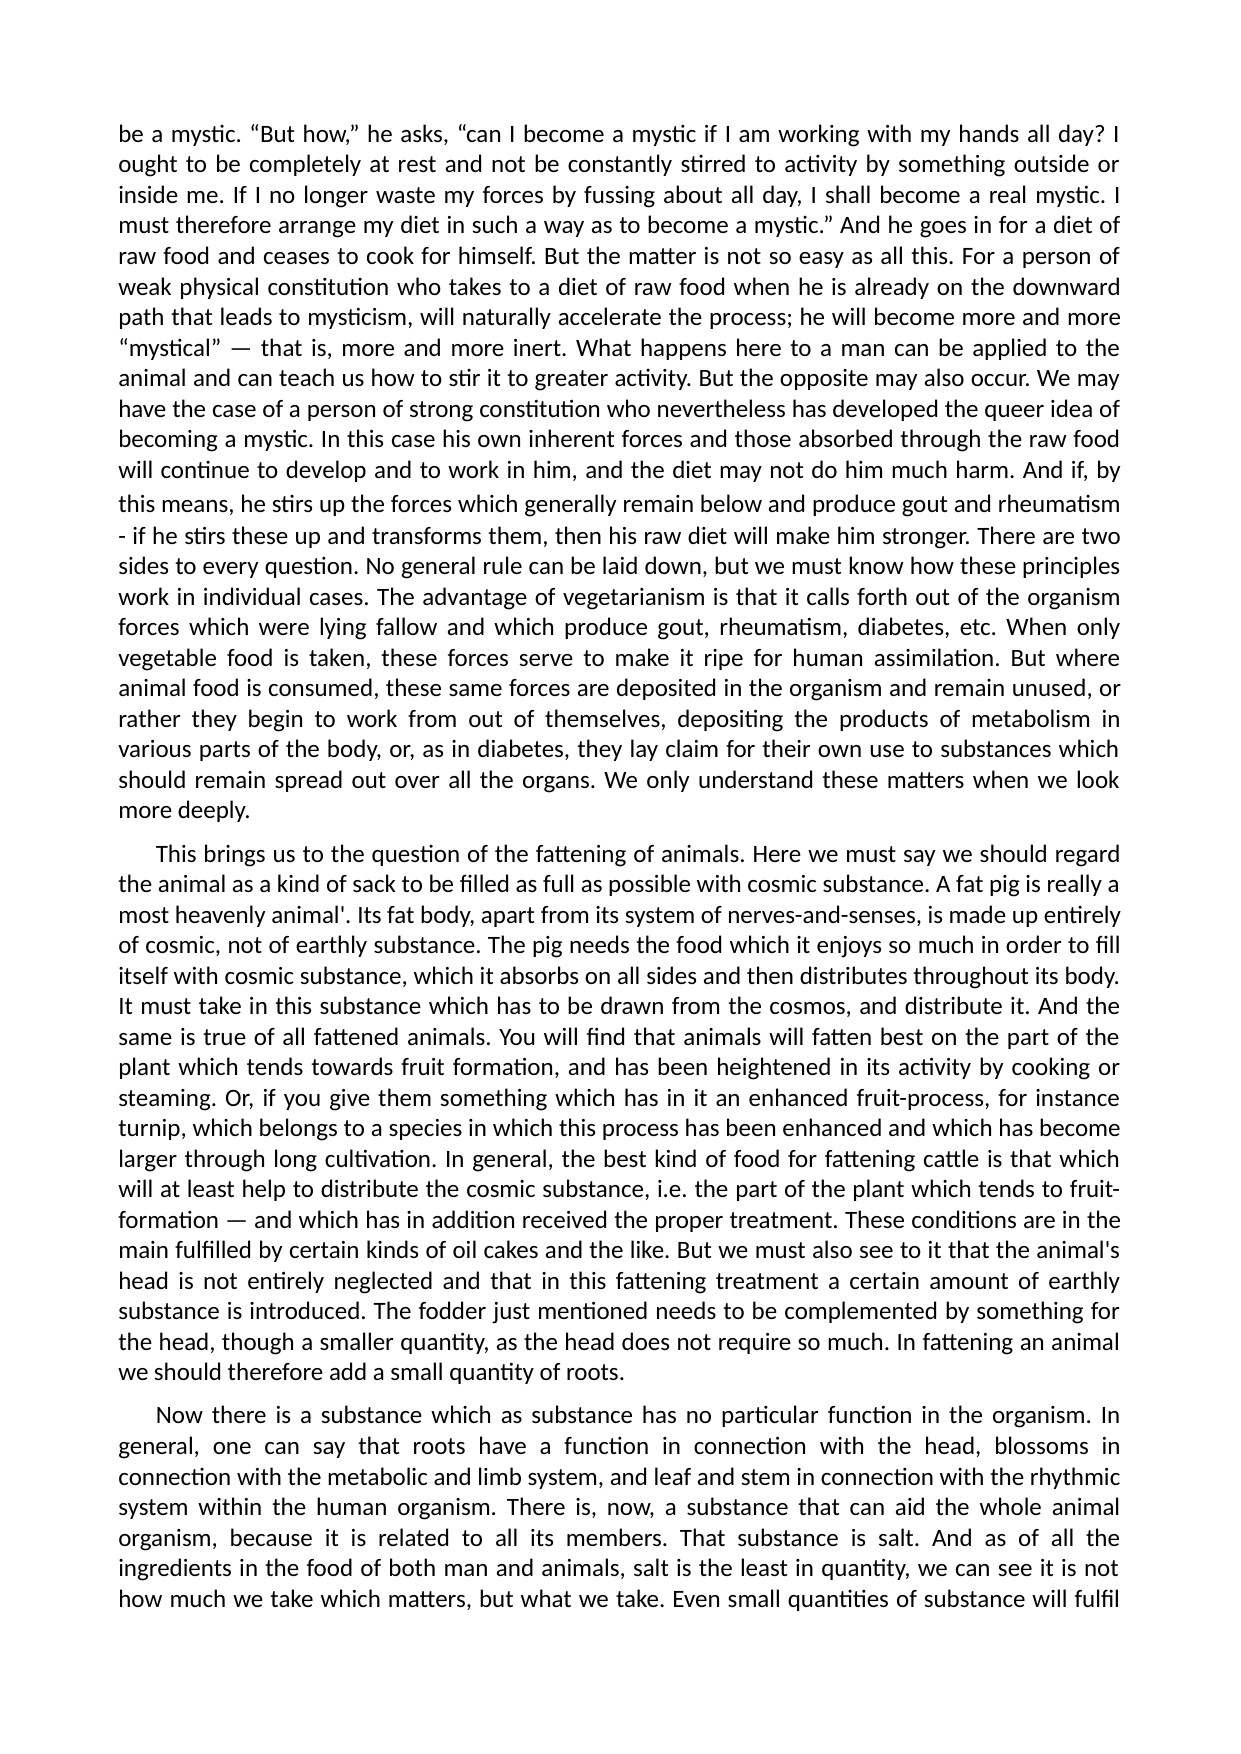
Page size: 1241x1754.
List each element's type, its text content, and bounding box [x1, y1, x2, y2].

text be a mystic. “But how,” he asks, “can I become a mystic if I am working with my hands all day? I ought to be completely at rest and not be constantly stirred to activity by something outside or inside me. If I no longer waste my forces by fussing about all day, I shall become a real mystic. I must therefore arrange my diet in such a way as to become a mystic.” And he goes in for a diet of raw food and ceases to cook for himself. But the matter is not so easy as all this. For a person of weak physical constitution who takes to a diet of raw food when he is already on the downward path that leads to mysticism, will naturally accelerate the process; he will become more and more “mystical” — that is, more and more inert. What happens here to a man can be applied to the animal and can teach us how to stir it to greater activity. But the opposite may also occur. We may have the case of a person of strong constitution who nevertheless has developed the queer idea of becoming a mystic. In this case his own inherent forces and those absorbed through the raw food will continue to develop and to work in him, and the diet may not do him much harm. And if, by this means, he stirs up the forces which generally remain below and produce gout and rheumatism - if he stirs these up and transforms them, then his raw diet will make him stronger. There are two sides to every question. No general rule can be laid down, but we must know how these principles work in individual cases. The advantage of vegetarianism is that it calls forth out of the organism forces which were lying fallow and which produce gout, rheumatism, diabetes, etc. When only vegetable food is taken, these forces serve to make it ripe for human assimilation. But where animal food is consumed, these same forces are deposited in the organism and remain unused, or rather they begin to work from out of themselves, depositing the products of metabolism in various parts of the body, or, as in diabetes, they lay claim for their own use to substances which should remain spread out over all the organs. We only understand these matters when we look more deeply. [118, 118, 1122, 825]
text This brings us to the question of the fattening of animals. Here we must say we should regard the animal as a kind of sack to be filled as full as possible with cosmic substance. A fat pig is really a most heavenly animal'. Its fat body, apart from its system of nerves-and-senses, is made up entirely of cosmic, not of earthly substance. The pig needs the food which it enjoys so much in order to fill itself with cosmic substance, which it absorbs on all sides and then distributes throughout its body. It must take in this substance which has to be drawn from the cosmos, and distribute it. And the same is true of all fattened animals. You will find that animals will fatten best on the part of the plant which tends towards fruit formation, and has been heightened in its activity by cooking or steaming. Or, if you give them something which has in it an enhanced fruit-process, for instance turnip, which belongs to a species in which this process has been enhanced and which has become larger through long cultivation. In general, the best kind of food for fattening cattle is that which will at least help to distribute the cosmic substance, i.e. the part of the plant which tends to fruit-formation — and which has in addition received the proper treatment. These conditions are in the main fulfilled by certain kinds of oil cakes and the like. But we must also see to it that the animal's head is not entirely neglected and that in this fattening treatment a certain amount of earthly substance is introduced. The fodder just mentioned needs to be complemented by something for the head, though a smaller quantity, as the head does not require so much. In fattening an animal we should therefore add a small quantity of roots. [118, 838, 1122, 1387]
text Now there is a substance which as substance has no particular function in the organism. In general, one can say that roots have a function in connection with the head, blossoms in connection with the metabolic and limb system, and leaf and stem in connection with the rhythmic system within the human organism. There is, now, a substance that can aid the whole animal organism, because it is related to all its members. That substance is salt. And as of all the ingredients in the food of both man and animals, salt is the least in quantity, we can see it is not how much we take which matters, but what we take. Even small quantities of substance will fulfil [118, 1399, 1122, 1613]
